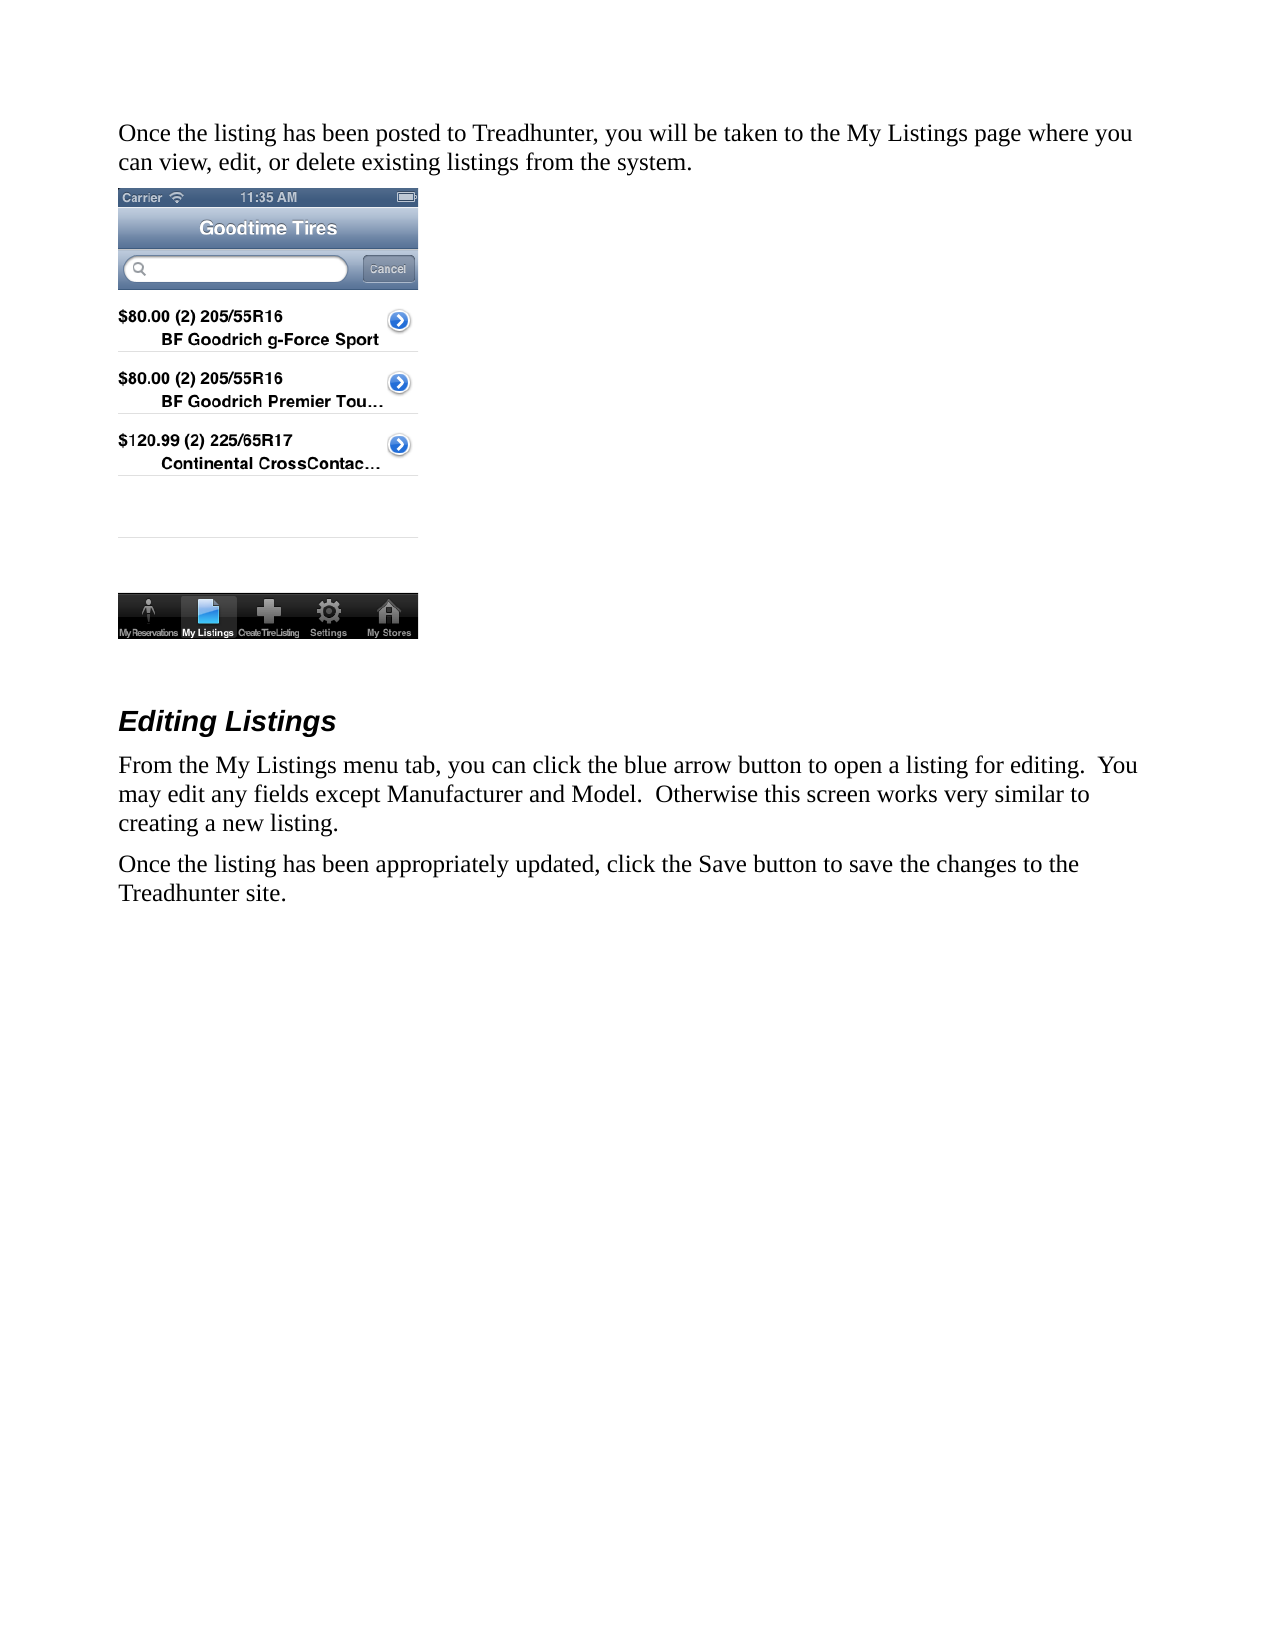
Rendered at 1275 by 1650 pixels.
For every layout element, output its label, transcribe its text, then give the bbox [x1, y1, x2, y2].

text From the My Listings menu tab, you can click the blue arrow button to open a listing for editing. You may edit any fields except Manufacturer and Model. Otherwise this screen works very similar to creating a new listing. [118, 750, 1157, 837]
text Once the listing has been posted to Treadhunter, you will be taken to the My Listings page where you can view, edit, or delete existing listings from the system. [118, 118, 1157, 176]
picture [118, 188, 419, 639]
subtitle Editing Listings [118, 704, 1157, 738]
text Once the listing has been appropriately updated, click the Save button to save the changes to the Treadhunter site. [118, 849, 1157, 907]
